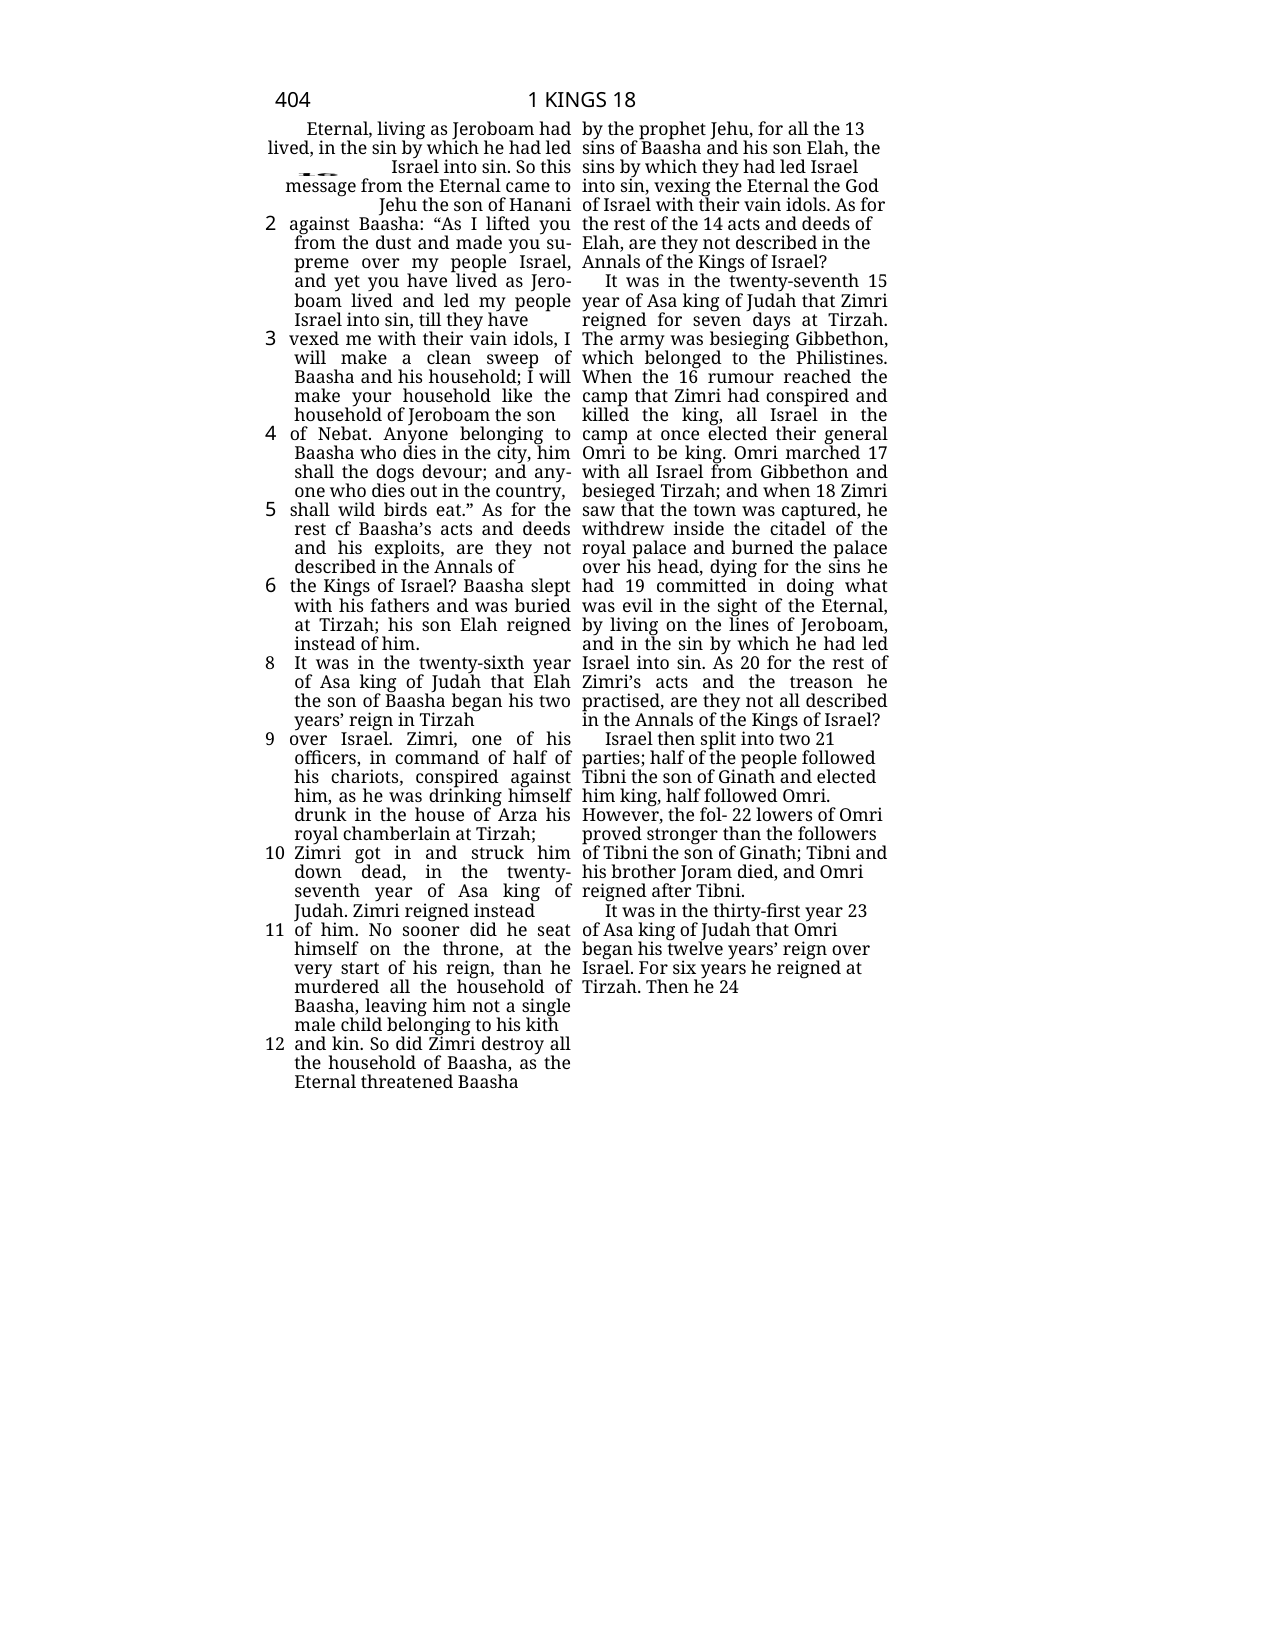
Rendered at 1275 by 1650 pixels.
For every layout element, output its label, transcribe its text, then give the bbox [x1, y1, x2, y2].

text It was in the thirty-first year 23 of Asa king of Judah that Omri began his twelve years’ reign over Israel. For six years he reigned at Tirzah. Then he 24 [582, 902, 888, 997]
text It was in the twenty-seventh 15 year of Asa king of Judah that Zimri reigned for seven days at Tirzah. The army was besieg­ing Gibbethon, which belonged to the Philistines. When the 16 rumour reached the camp that Zimri had conspired and killed the king, all Israel in the camp at once elected their general Omri to be king. Omri marched 17 with all Israel from Gibbethon and besieged Tirzah; and when 18 Zimri saw that the town was captured, he withdrew inside the citadel of the royal palace and burned the palace over his head, dying for the sins he had 19 committed in doing what was evil in the sight of the Eternal, by living on the lines of Jero­boam, and in the sin by which he had led Israel into sin. As 20 for the rest of Zimri’s acts and the treason he practised, are they not all described in the Annals of the Kings of Israel? [582, 273, 888, 730]
list vexed me with their vain idols, I will make a clean sweep of Baasha and his household; I will make your household like the household of Jeroboam the son [265, 330, 571, 425]
list the Kings of Israel? Baasha slept with his fathers and was buried at Tirzah; his son Elah reigned instead of him. [265, 578, 571, 654]
text Israel then split into two 21 parties; half of the people fol­lowed Tibni the son of Ginath and elected him king, half fol­lowed Omri. However, the fol- 22 lowers of Omri proved stronger than the followers of Tibni the son of Ginath; Tibni and his brother Joram died, and Omri reigned after Tibni. [582, 730, 888, 902]
list It was in the twenty-sixth year of Asa king of Judah that Elah the son of Baasha began his two years’ reign in Tirzah [265, 654, 571, 730]
list shall wild birds eat.” As for the rest cf Baasha’s acts and deeds and his exploits, are they not described in the Annals of [265, 501, 571, 578]
list over Israel. Zimri, one of his officers, in command of half of his chariots, conspired against him, as he was drinking himself drunk in the house of Arza his royal chamberlain at Tirzah; [265, 730, 571, 844]
text Eternal, living as Jeroboam had lived, in the sin by which he had led Israel into sin. So this message from the Eternal came to Jehu the son of Hanani [265, 120, 571, 216]
list against Baasha: “As I lifted you from the dust and made you su­preme over my people Israel, and yet you have lived as Jero­boam lived and led my people Israel into sin, till they have [265, 216, 571, 330]
list and kin. So did Zimri destroy all the household of Baasha, as the Eternal threatened Baasha [265, 1035, 571, 1092]
list Zimri got in and struck him down dead, in the twenty- seventh year of Asa king of Judah. Zimri reigned instead [265, 844, 571, 921]
list of Nebat. Anyone belonging to Baasha who dies in the city, him shall the dogs devour; and any­one who dies out in the country, [265, 425, 571, 501]
text by the prophet Jehu, for all the 13 sins of Baasha and his son Elah, the sins by which they had led Israel into sin, vexing the Eter­nal the God of Israel with their vain idols. As for the rest of the 14 acts and deeds of Elah, are they not described in the Annals of the Kings of Israel? [582, 120, 888, 273]
list of him. No sooner did he seat himself on the throne, at the very start of his reign, than he murdered all the household of Baasha, leaving him not a single male child belonging to his kith [265, 921, 571, 1035]
